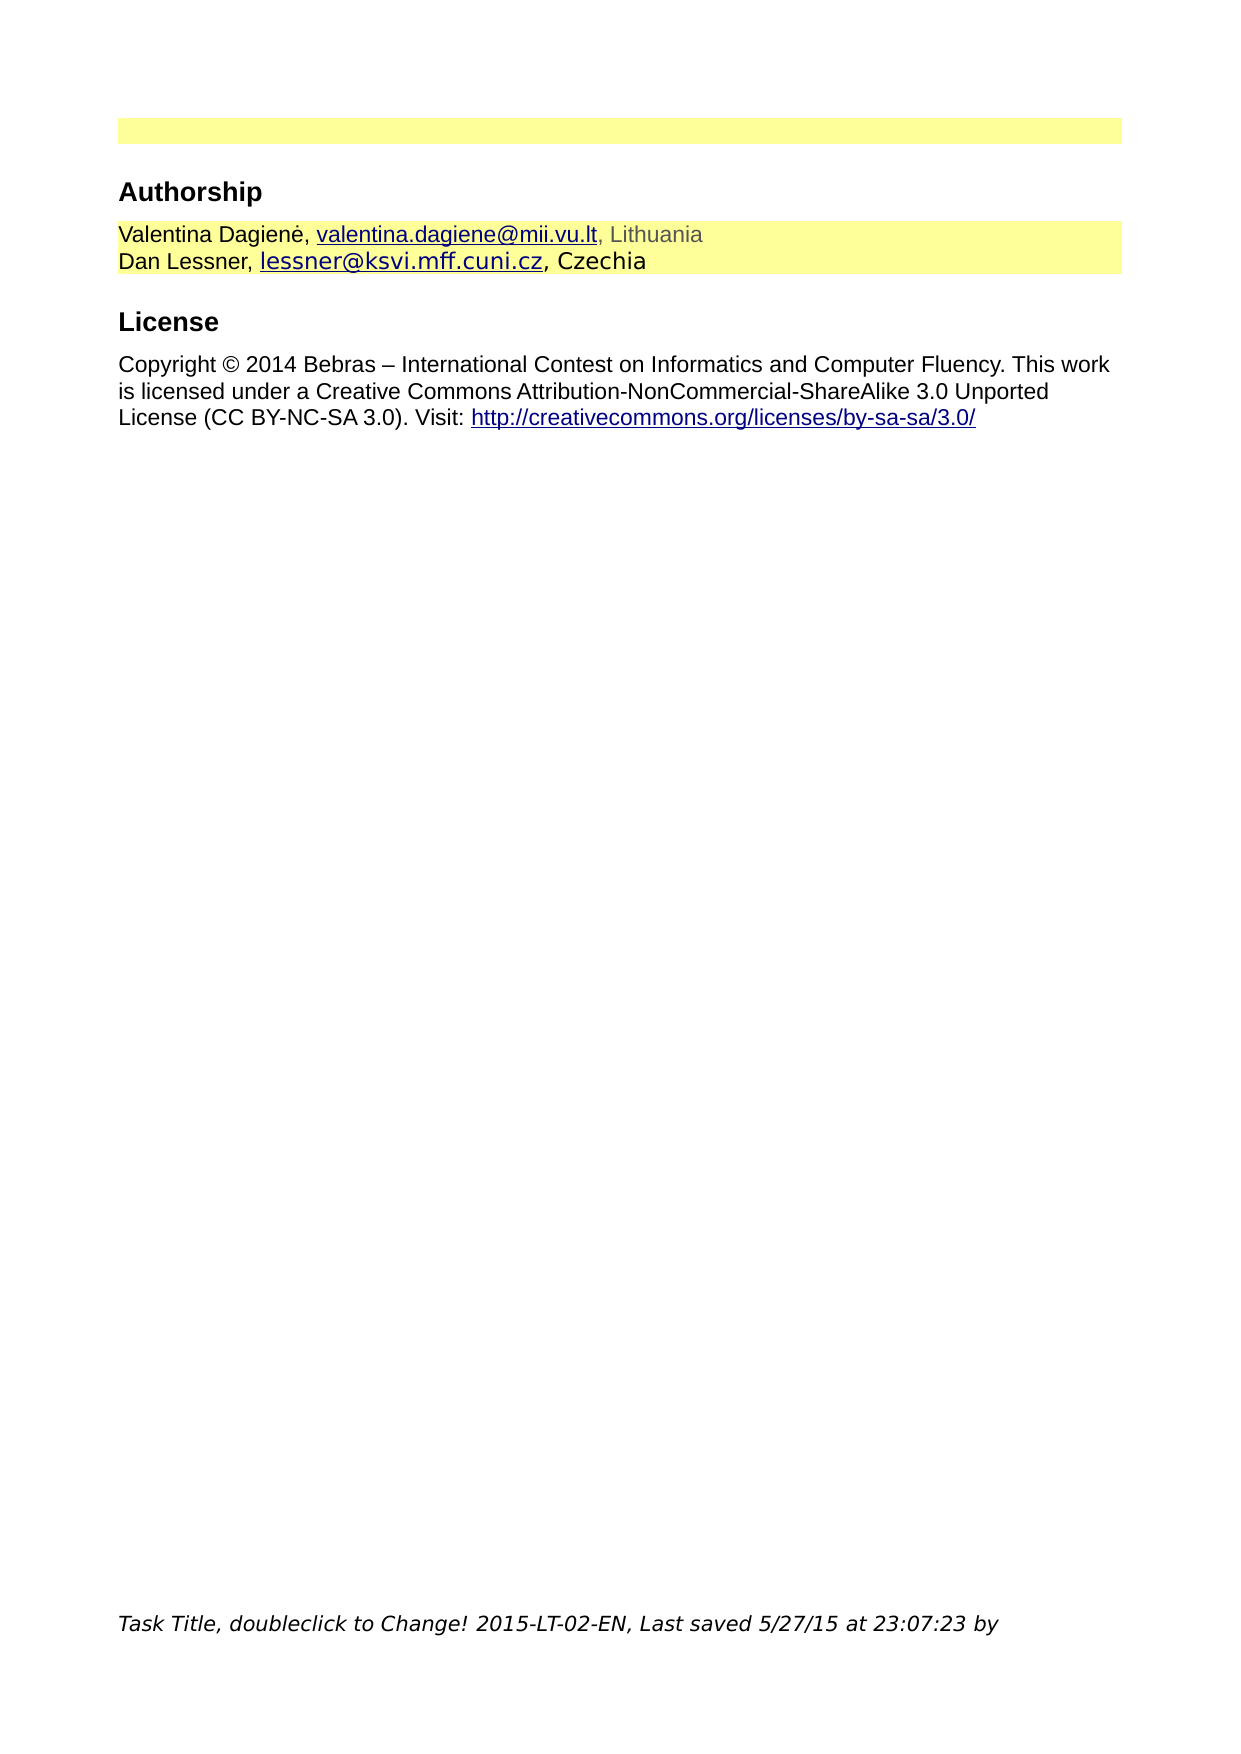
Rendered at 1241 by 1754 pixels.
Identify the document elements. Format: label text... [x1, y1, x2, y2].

subtitle Authorship [118, 176, 1122, 207]
text Copyright © 2014 Bebras – International Contest on Informatics and Computer Fluency. This work is licensed under a Creative Commons Attribution-NonCommercial-ShareAlike 3.0 Unported License (CC BY-NC-SA 3.0). Visit: http://creativecommons.org/licenses/by-sa-sa/3.0/ [118, 351, 1122, 431]
subtitle License [118, 306, 1122, 337]
text Valentina Dagienė, valentina.dagiene@mii.vu.lt, Lithuania [118, 221, 1122, 248]
text Dan Lessner, lessner@ksvi.mff.cuni.cz, Czechia [118, 248, 1122, 274]
